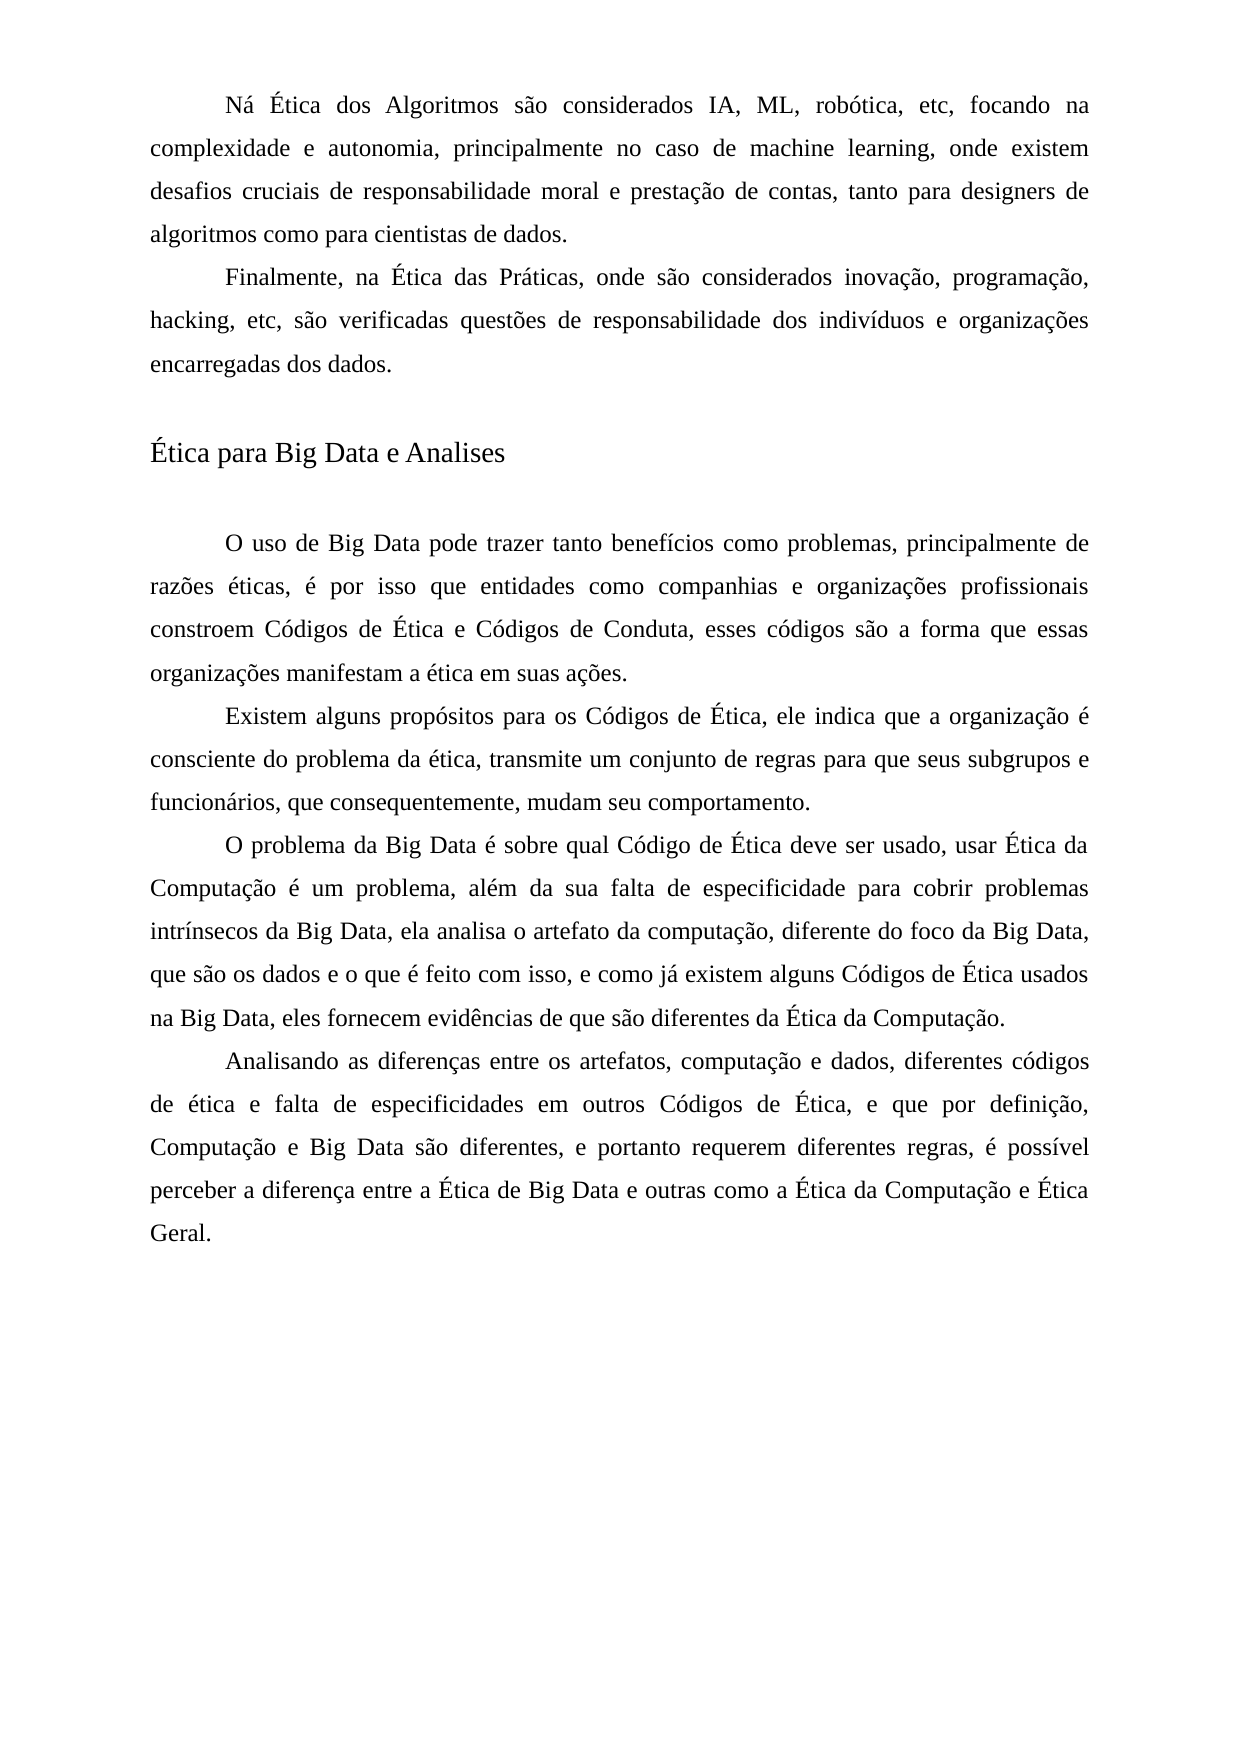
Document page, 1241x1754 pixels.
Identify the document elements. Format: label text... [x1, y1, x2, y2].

text O uso de Big Data pode trazer tanto benefícios como problemas, principalmente de razões éticas, é por isso que entidades como companhias e organizações profissionais constroem Códigos de Ética e Códigos de Conduta, esses códigos são a forma que essas organizações manifestam a ética em suas ações. [150, 528, 1090, 686]
text Ética para Big Data e Analises [150, 435, 1090, 468]
text Existem alguns propósitos para os Códigos de Ética, ele indica que a organização é consciente do problema da ética, transmite um conjunto de regras para que seus subgrupos e funcionários, que consequentemente, mudam seu comportamento. [150, 701, 1090, 816]
text O problema da Big Data é sobre qual Código de Ética deve ser usado, usar Ética da Computação é um problema, além da sua falta de especificidade para cobrir problemas intrínsecos da Big Data, ela analisa o artefato da computação, diferente do foco da Big Data, que são os dados e o que é feito com isso, e como já existem alguns Códigos de Ética usados na Big Data, eles fornecem evidências de que são diferentes da Ética da Computação. [150, 830, 1090, 1031]
text Ná Ética dos Algoritmos são considerados IA, ML, robótica, etc, focando na complexidade e autonomia, principalmente no caso de machine learning, onde existem desafios cruciais de responsabilidade moral e prestação de contas, tanto para designers de algoritmos como para cientistas de dados. [150, 90, 1090, 248]
text Analisando as diferenças entre os artefatos, computação e dados, diferentes códigos de ética e falta de especificidades em outros Códigos de Ética, e que por definição, Computação e Big Data são diferentes, e portanto requerem diferentes regras, é possível perceber a diferença entre a Ética de Big Data e outras como a Ética da Computação e Ética Geral. [150, 1046, 1090, 1247]
text Finalmente, na Ética das Práticas, onde são considerados inovação, programação, hacking, etc, são verificadas questões de responsabilidade dos indivíduos e organizações encarregadas dos dados. [150, 262, 1090, 377]
